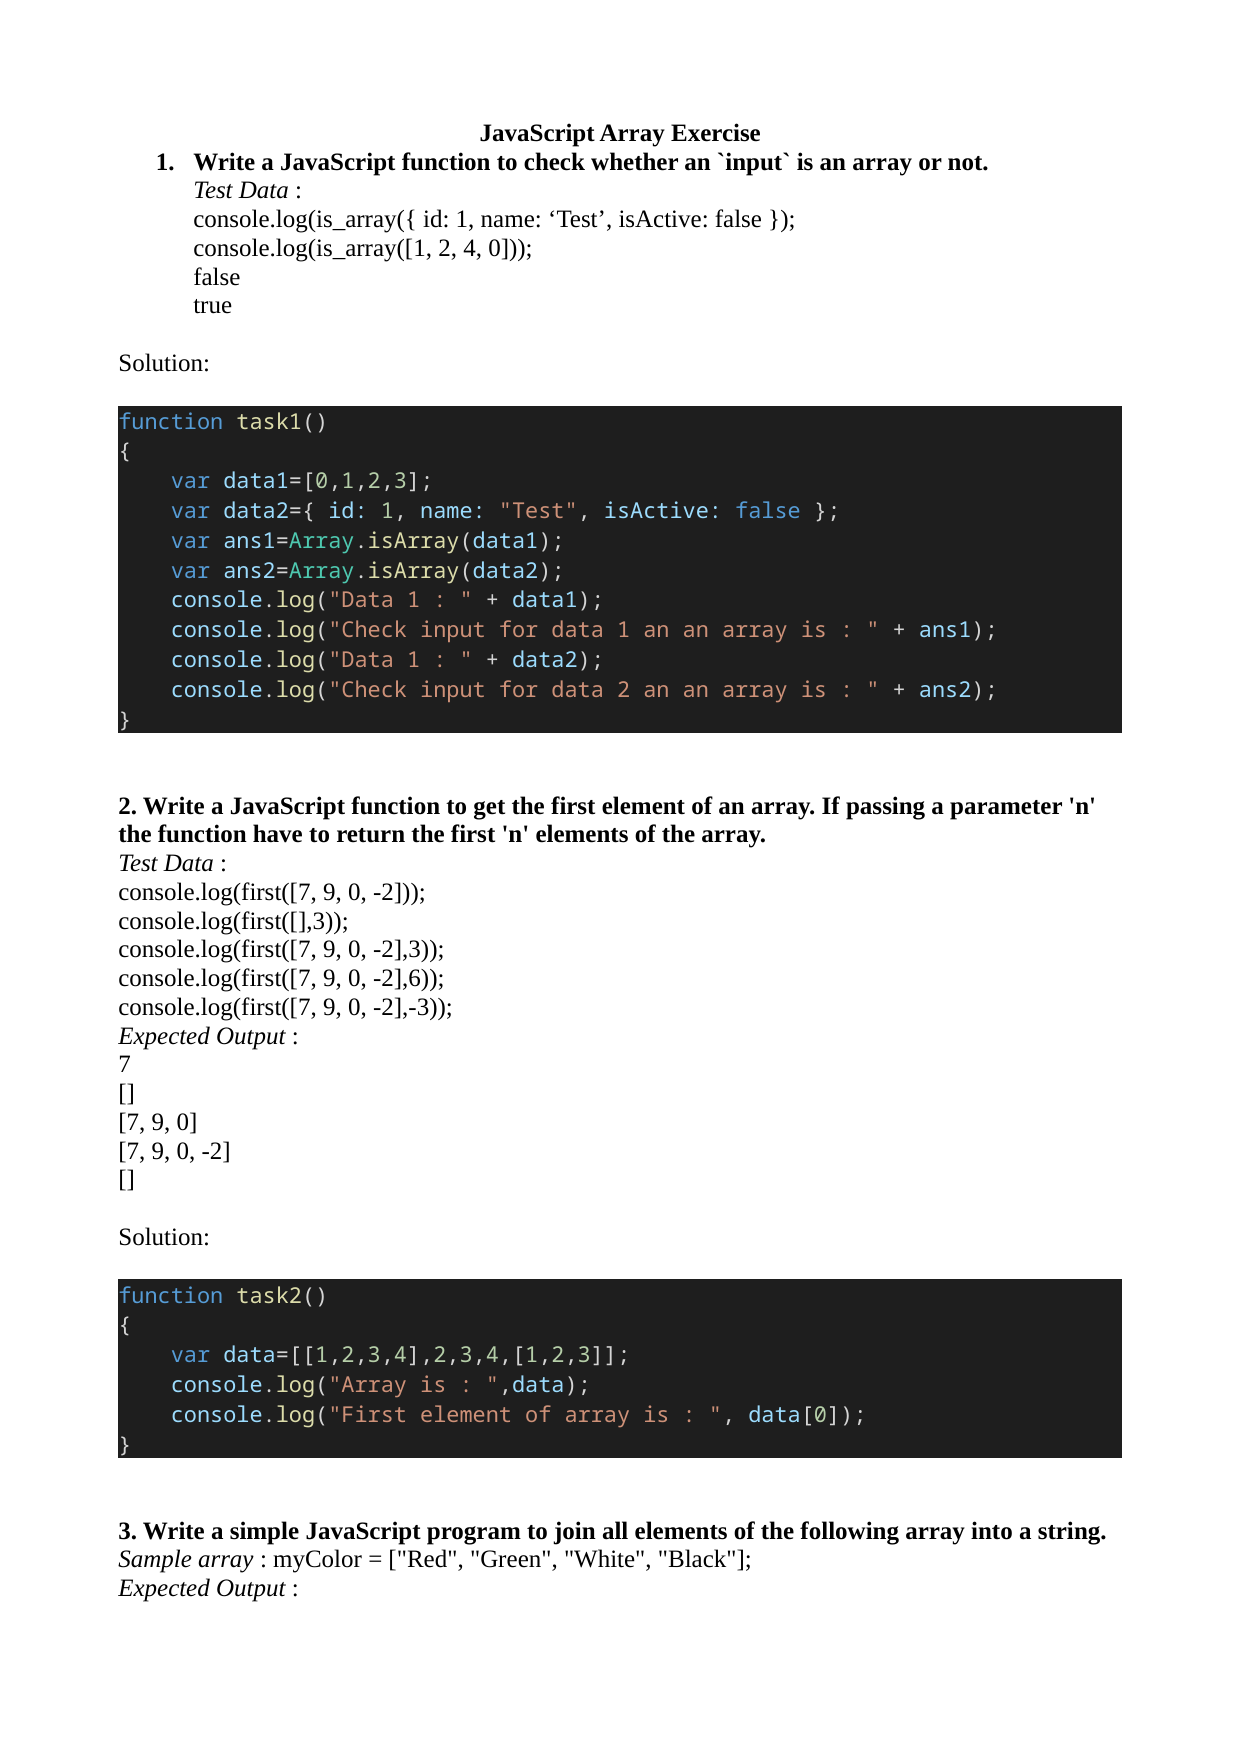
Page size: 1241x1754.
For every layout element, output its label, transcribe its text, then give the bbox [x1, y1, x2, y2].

text } [118, 703, 1122, 733]
text var ans1=Array.isArray(data1); [118, 525, 1122, 554]
text var ans2=Array.isArray(data2); [118, 554, 1122, 584]
text 2. Write a JavaScript function to get the first element of an array. If passing a parameter 'n' the function have to return the first 'n' elements of the array. [118, 791, 1122, 848]
text function task1() [118, 406, 1122, 435]
text console.log("Check input for data 1 an an array is : " + ans1); [118, 614, 1122, 644]
text 3. Write a simple JavaScript program to join all elements of the following array into a string. [118, 1516, 1122, 1544]
text Solution: [118, 1222, 1122, 1251]
text Test Data : console.log(first([7, 9, 0, -2])); console.log(first([],3)); console.log(first([7, 9, 0, -2],3)); console.log(first([7, 9, 0, -2],6)); console.log(first([7, 9, 0, -2],-3)); Expected Output : 7 [] [7, 9, 0] [7, 9, 0, -2] [] [118, 848, 1122, 1193]
text } [118, 1428, 1122, 1458]
text var data=[[1,2,3,4],2,3,4,[1,2,3]]; [118, 1339, 1122, 1369]
text console.log("Array is : ",data); [118, 1369, 1122, 1399]
text var data1=[0,1,2,3]; [118, 465, 1122, 495]
text console.log("First element of array is : ", data[0]); [118, 1399, 1122, 1428]
text { [118, 435, 1122, 465]
text console.log("Data 1 : " + data1); [118, 584, 1122, 614]
list Write a JavaScript function to check whether an `input` is an array or not. Test Data : console.log(is_array({ id: 1, name: ‘Test’, isActive: false }); console.log(is_array([1, 2, 4, 0])); false true [156, 147, 1122, 319]
text { [118, 1309, 1122, 1339]
text var data2={ id: 1, name: "Test", isActive: false }; [118, 495, 1122, 525]
text console.log("Check input for data 2 an an array is : " + ans2); [118, 674, 1122, 703]
text console.log("Data 1 : " + data2); [118, 644, 1122, 674]
text Solution: [118, 348, 1122, 377]
text JavaScript Array Exercise [118, 118, 1122, 147]
text Sample array : myColor = ["Red", "Green", "White", "Black"]; Expected Output : [118, 1544, 1122, 1602]
text function task2() [118, 1279, 1122, 1309]
